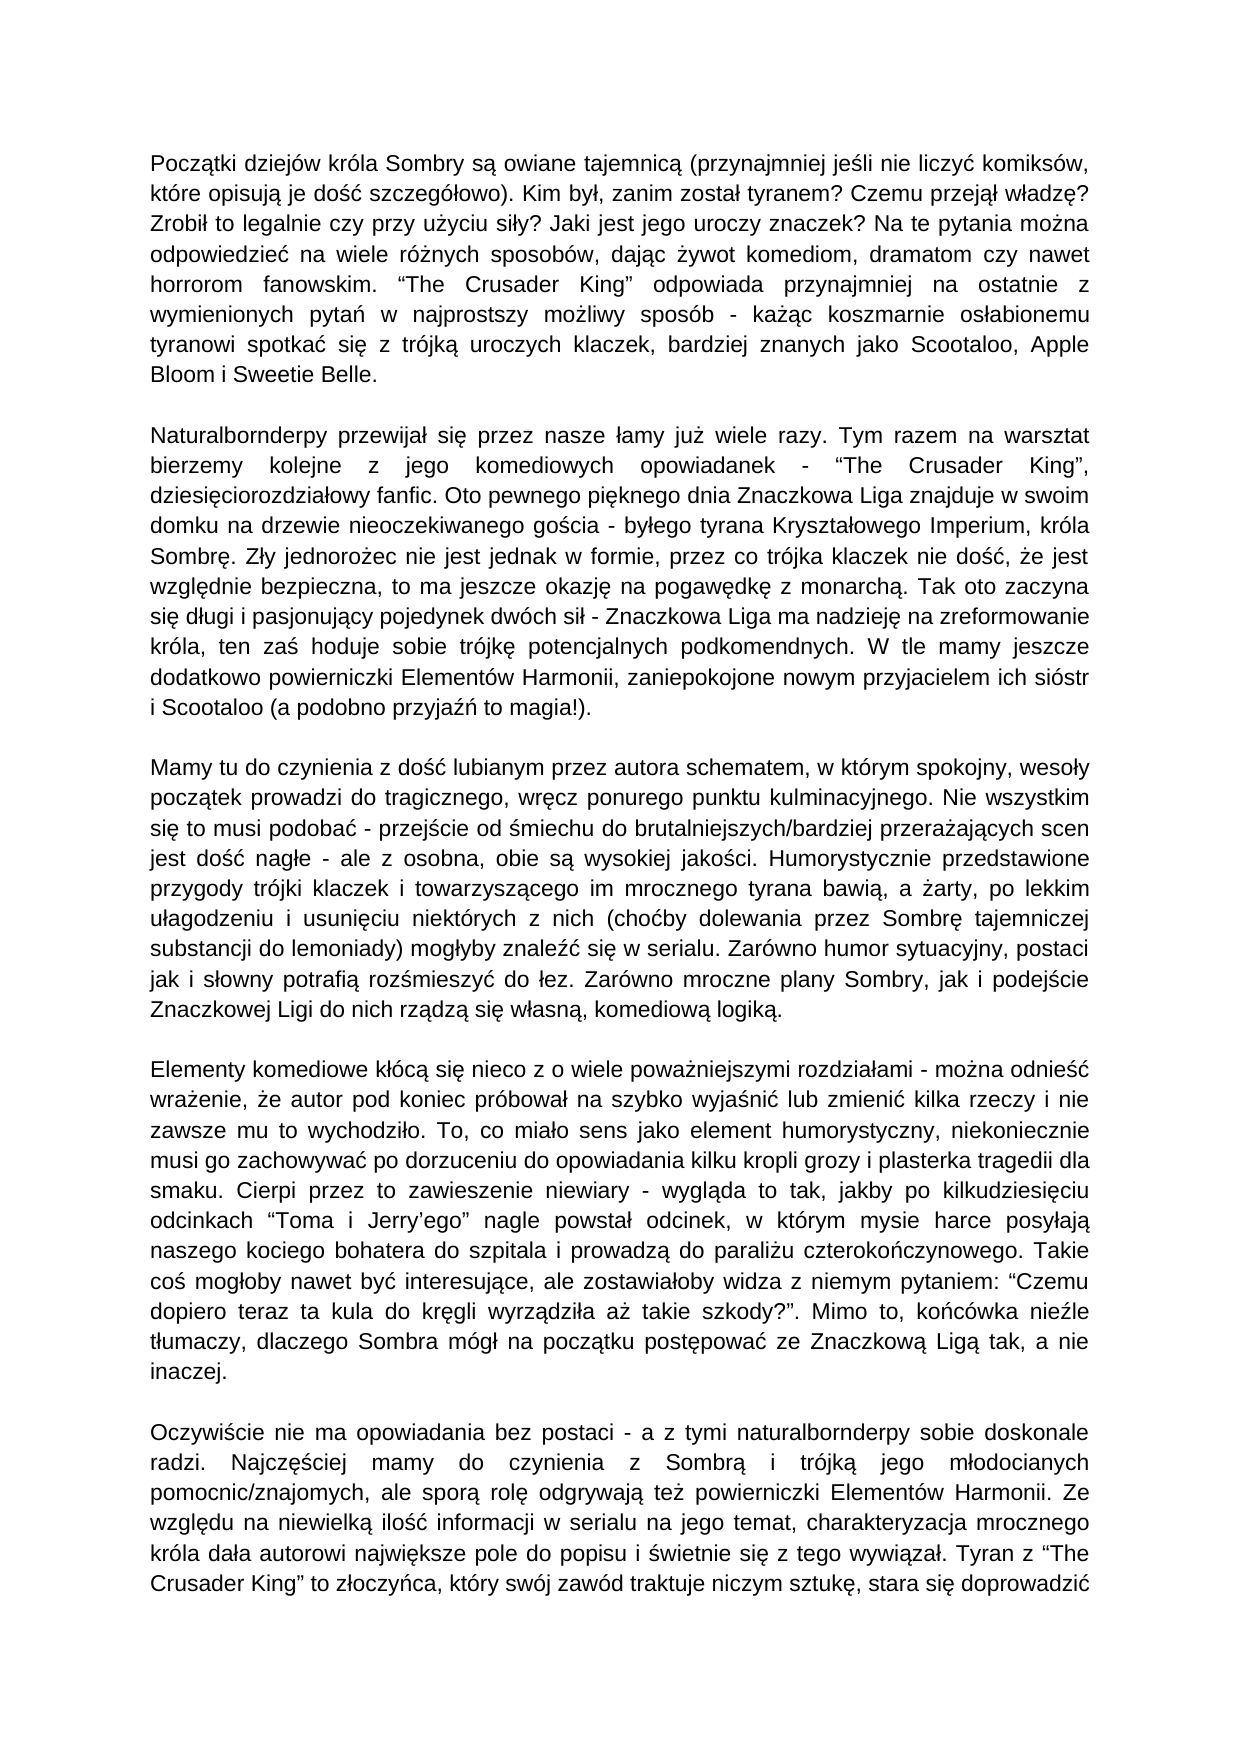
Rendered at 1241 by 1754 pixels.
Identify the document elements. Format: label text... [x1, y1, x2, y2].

text Elementy komediowe kłócą się nieco z o wiele poważniejszymi rozdziałami - można odnieść wrażenie, że autor pod koniec próbował na szybko wyjaśnić lub zmienić kilka rzeczy i nie zawsze mu to wychodziło. To, co miało sens jako element humorystyczny, niekoniecznie musi go zachowywać po dorzuceniu do opowiadania kilku kropli grozy i plasterka tragedii dla smaku. Cierpi przez to zawieszenie niewiary - wygląda to tak, jakby po kilkudziesięciu odcinkach “Toma i Jerry’ego” nagle powstał odcinek, w którym mysie harce posyłają naszego kociego bohatera do szpitala i prowadzą do paraliżu czterokończynowego. Takie coś mogłoby nawet być interesujące, ale zostawiałoby widza z niemym pytaniem: “Czemu dopiero teraz ta kula do kręgli wyrządziła aż takie szkody?”. Mimo to, końcówka nieźle tłumaczy, dlaczego Sombra mógł na początku postępować ze Znaczkową Ligą tak, a nie inaczej. [150, 1056, 1090, 1385]
text Początki dziejów króla Sombry są owiane tajemnicą (przynajmniej jeśli nie liczyć komiksów, które opisują je dość szczegółowo). Kim był, zanim został tyranem? Czemu przejął władzę? Zrobił to legalnie czy przy użyciu siły? Jaki jest jego uroczy znaczek? Na te pytania można odpowiedzieć na wiele różnych sposobów, dając żywot komediom, dramatom czy nawet horrorom fanowskim. “The Crusader King” odpowiada przynajmniej na ostatnie z wymienionych pytań w najprostszy możliwy sposób - każąc koszmarnie osłabionemu tyranowi spotkać się z trójką uroczych klaczek, bardziej znanych jako Scootaloo, Apple Bloom i Sweetie Belle. [150, 150, 1090, 388]
text Oczywiście nie ma opowiadania bez postaci - a z tymi naturalbornderpy sobie doskonale radzi. Najczęściej mamy do czynienia z Sombrą i trójką jego młodocianych pomocnic/znajomych, ale sporą rolę odgrywają też powierniczki Elementów Harmonii. Ze względu na niewielką ilość informacji w serialu na jego temat, charakteryzacja mrocznego króla dała autorowi największe pole do popisu i świetnie się z tego wywiązał. Tyran z “The Crusader King” to złoczyńca, który swój zawód traktuje niczym sztukę, stara się doprowadzić [150, 1419, 1090, 1596]
text Naturalbornderpy przewijał się przez nasze łamy już wiele razy. Tym razem na warsztat bierzemy kolejne z jego komediowych opowiadanek - “The Crusader King”, dziesięciorozdziałowy fanfic. Oto pewnego pięknego dnia Znaczkowa Liga znajduje w swoim domku na drzewie nieoczekiwanego gościa - byłego tyrana Kryształowego Imperium, króla Sombrę. Zły jednorożec nie jest jednak w formie, przez co trójka klaczek nie dość, że jest względnie bezpieczna, to ma jeszcze okazję na pogawędkę z monarchą. Tak oto zaczyna się długi i pasjonujący pojedynek dwóch sił - Znaczkowa Liga ma nadzieję na zreformowanie króla, ten zaś hoduje sobie trójkę potencjalnych podkomendnych. W tle mamy jeszcze dodatkowo powierniczki Elementów Harmonii, zaniepokojone nowym przyjacielem ich sióstr i Scootaloo (a podobno przyjaźń to magia!). [150, 422, 1090, 720]
text Mamy tu do czynienia z dość lubianym przez autora schematem, w którym spokojny, wesoły początek prowadzi do tragicznego, wręcz ponurego punktu kulminacyjnego. Nie wszystkim się to musi podobać - przejście od śmiechu do brutalniejszych/bardziej przerażających scen jest dość nagłe - ale z osobna, obie są wysokiej jakości. Humorystycznie przedstawione przygody trójki klaczek i towarzyszącego im mrocznego tyrana bawią, a żarty, po lekkim ułagodzeniu i usunięciu niektórych z nich (choćby dolewania przez Sombrę tajemniczej substancji do lemoniady) mogłyby znaleźć się w serialu. Zarówno humor sytuacyjny, postaci jak i słowny potrafią rozśmieszyć do łez. Zarówno mroczne plany Sombry, jak i podejście Znaczkowej Ligi do nich rządzą się własną, komediową logiką. [150, 754, 1090, 1022]
